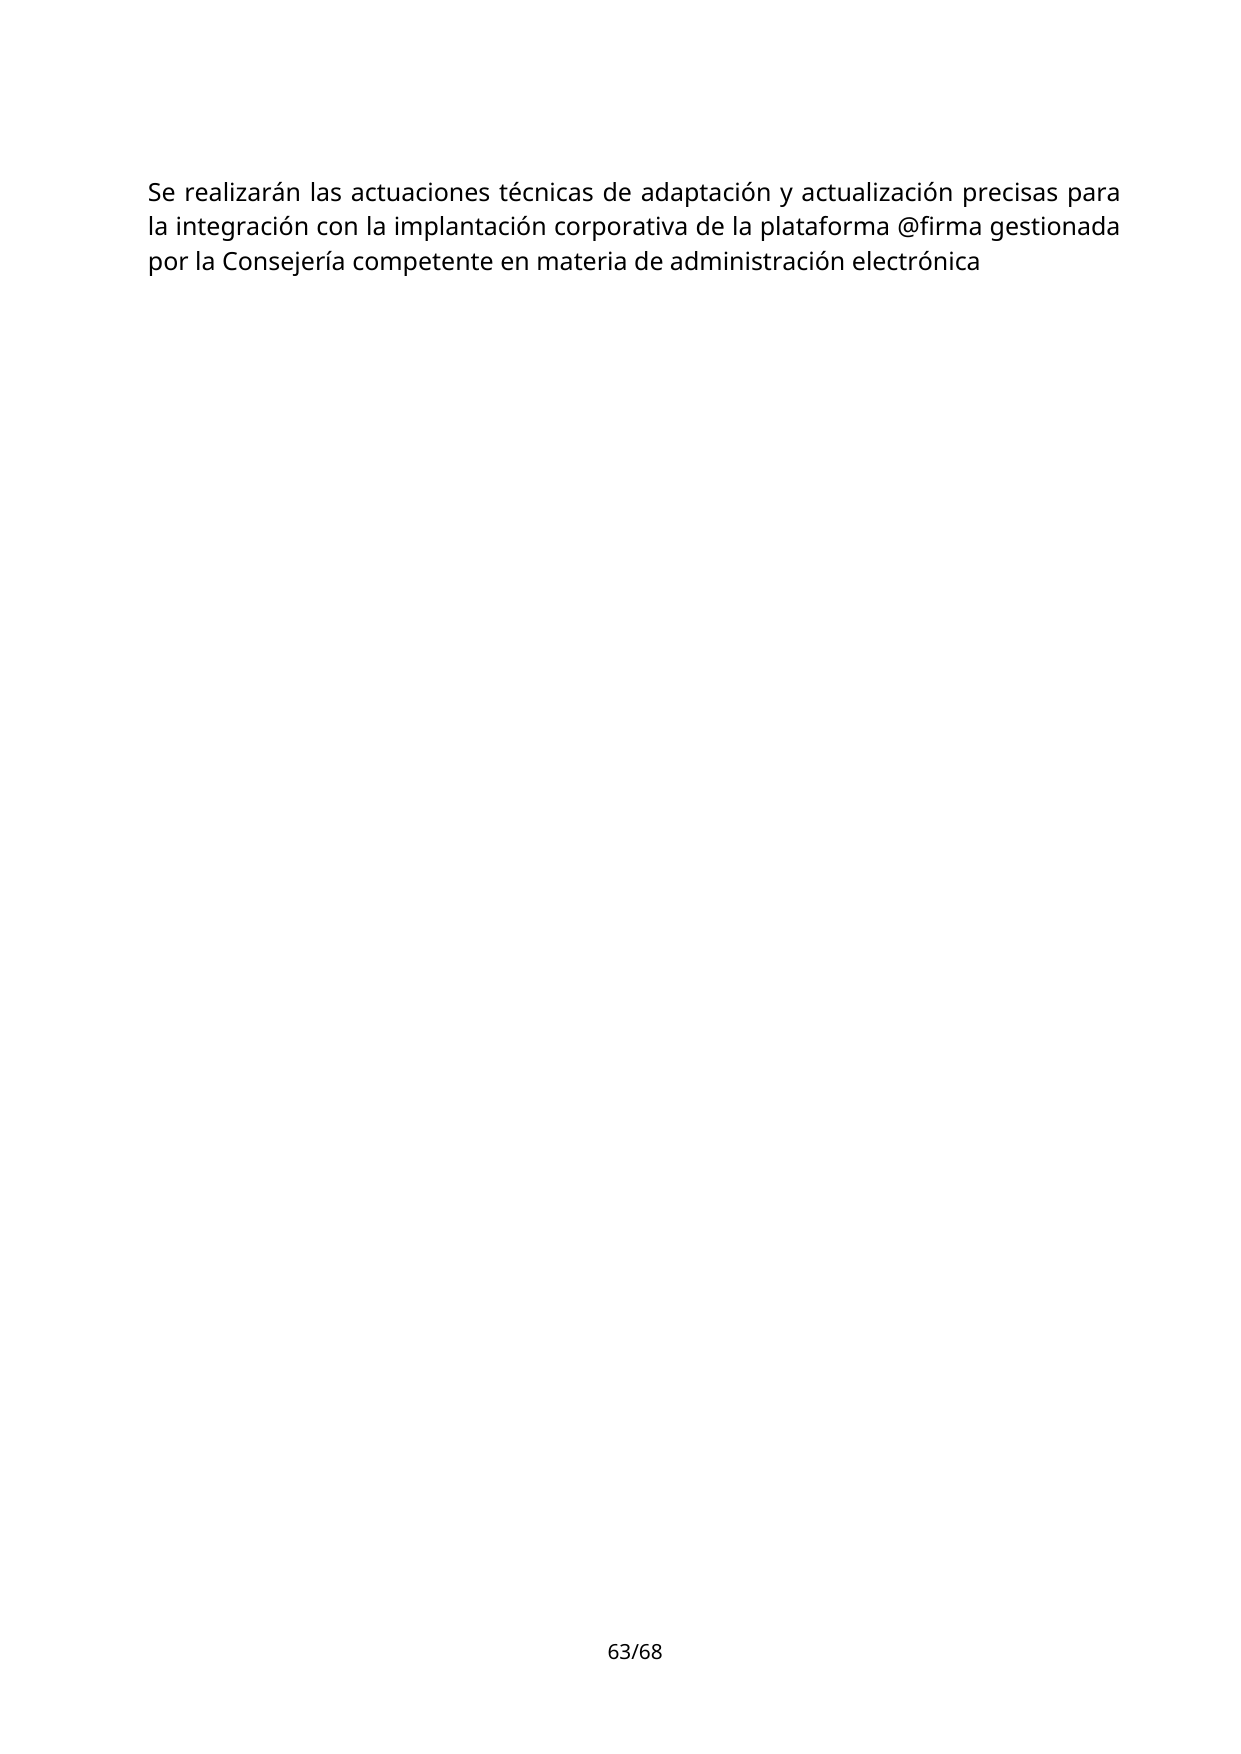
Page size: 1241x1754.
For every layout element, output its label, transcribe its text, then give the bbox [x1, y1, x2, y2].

list Se realizarán las actuaciones técnicas de adaptación y actualización precisas para la integración con la implantación corporativa de la plataforma @firma gestionada por la Consejería competente en materia de administración electrónica [148, 175, 1122, 277]
